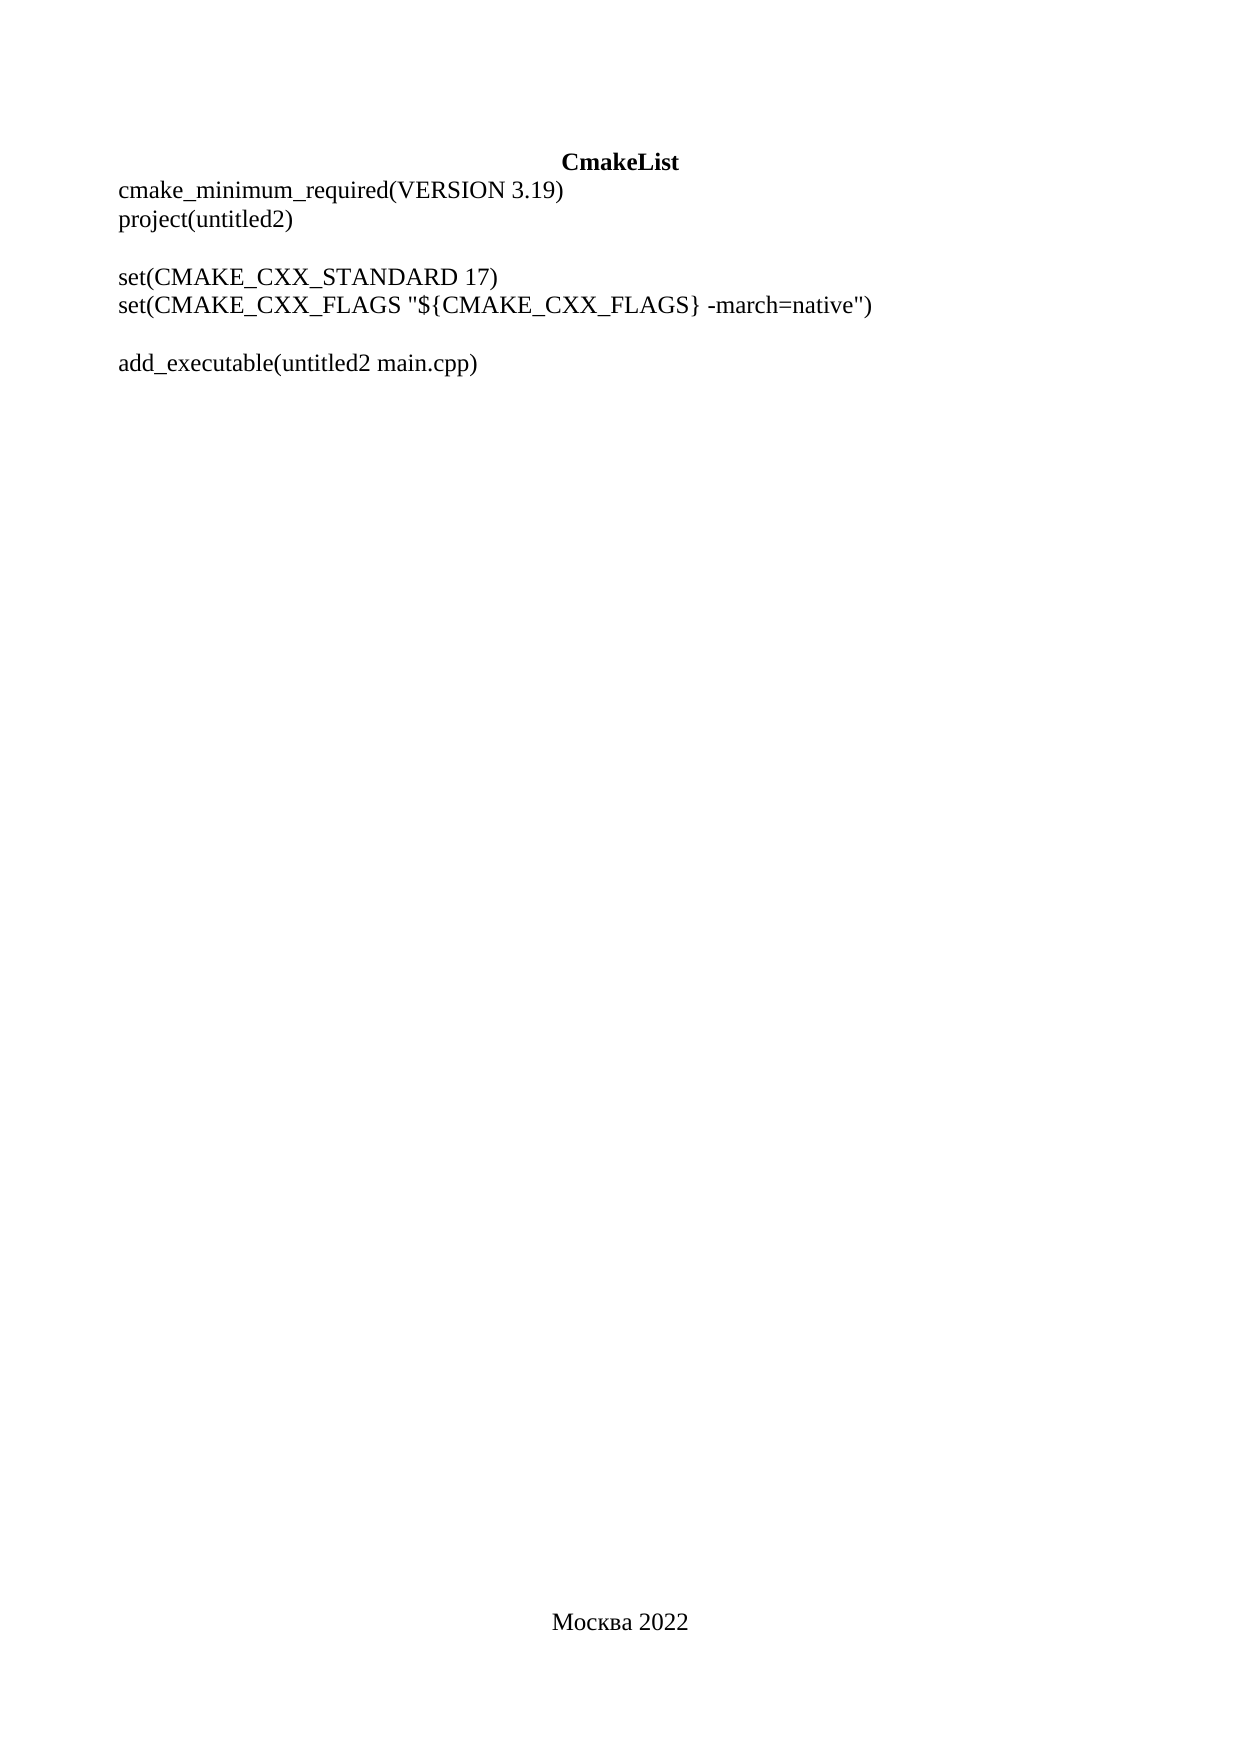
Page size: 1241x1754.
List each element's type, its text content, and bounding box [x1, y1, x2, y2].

text CmakeList [118, 147, 1122, 176]
text add_executable(untitled2 main.cpp) [118, 348, 1122, 377]
text project(untitled2) [118, 204, 1122, 233]
text set(CMAKE_CXX_STANDARD 17) [118, 262, 1122, 291]
text cmake_minimum_required(VERSION 3.19) [118, 176, 1122, 204]
text set(CMAKE_CXX_FLAGS "${CMAKE_CXX_FLAGS} -march=native") [118, 291, 1122, 319]
